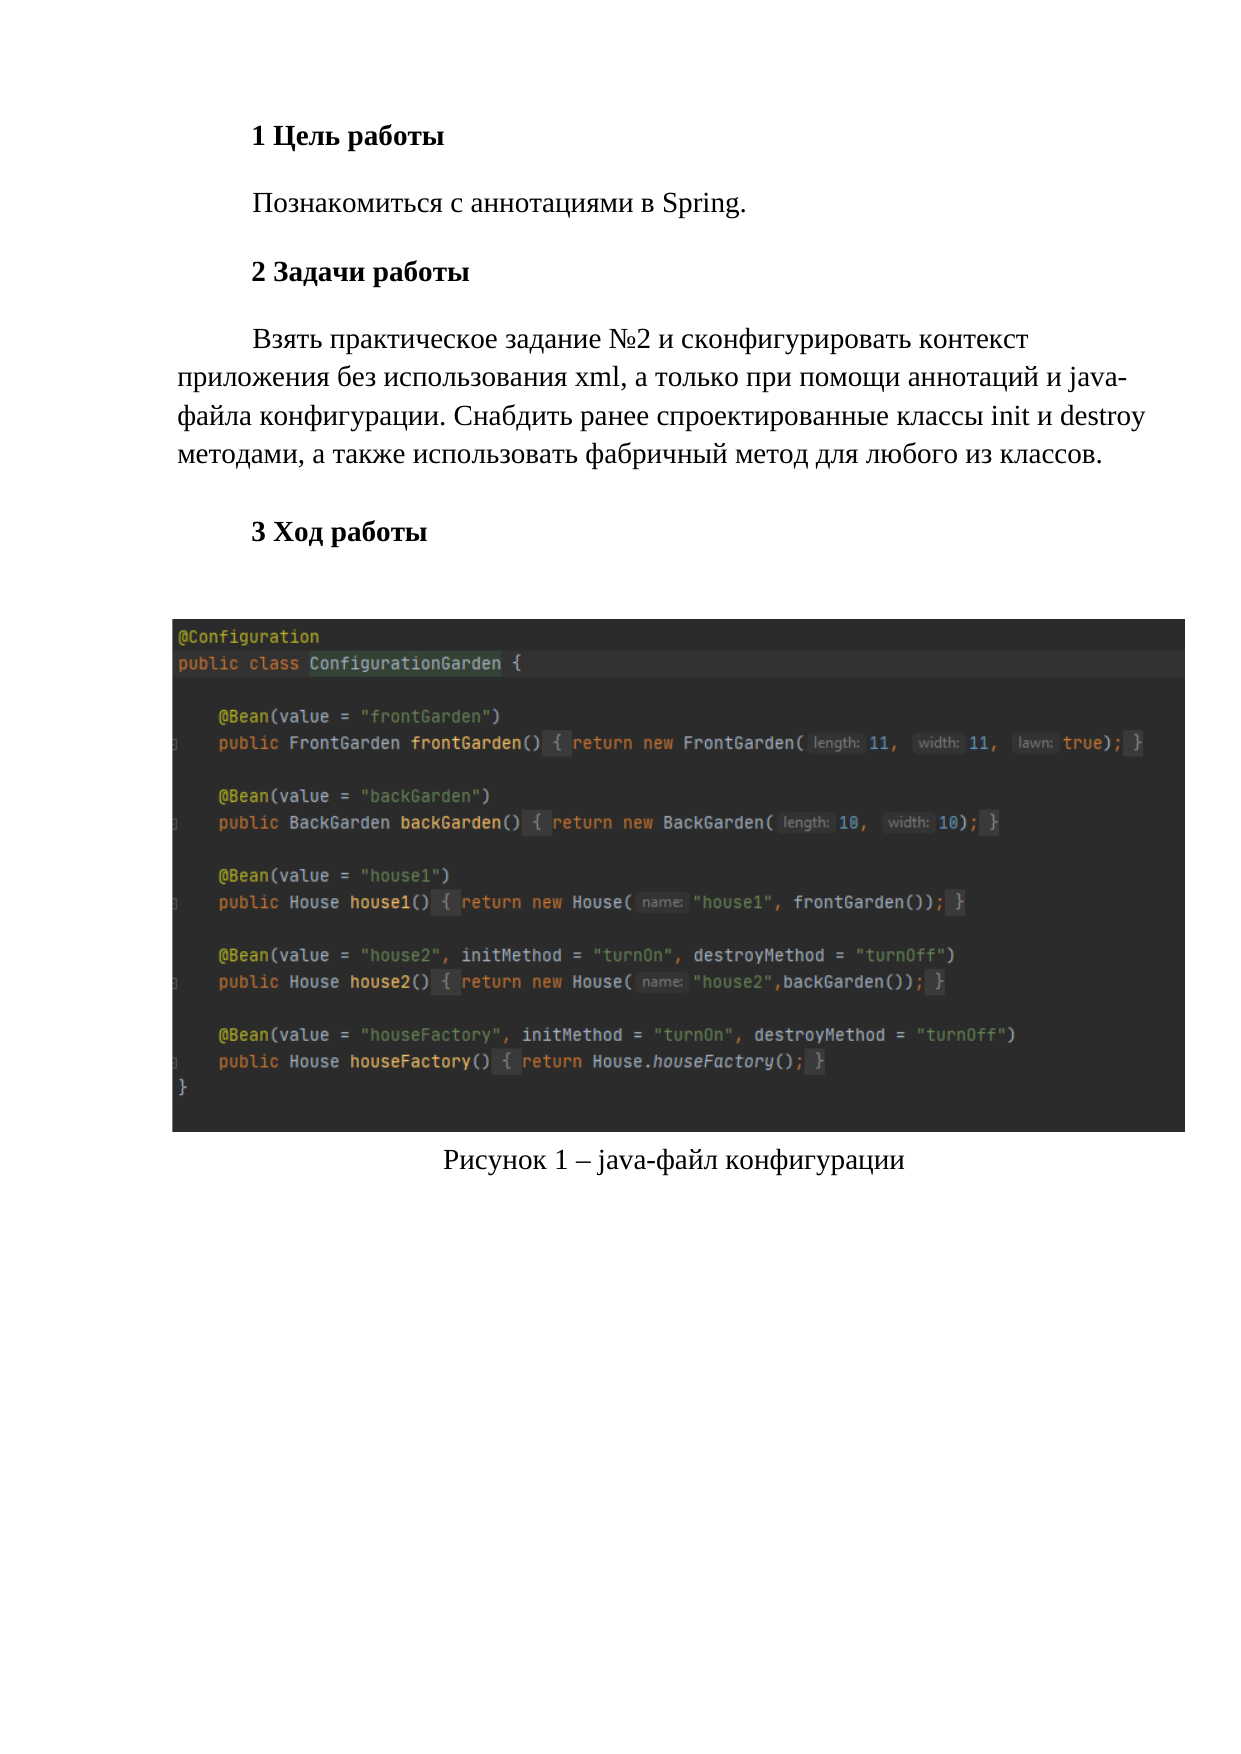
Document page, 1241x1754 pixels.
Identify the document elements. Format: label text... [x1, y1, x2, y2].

picture [172, 619, 1185, 1132]
subtitle Ход работы [177, 514, 1180, 547]
subtitle Цель работы [177, 118, 1180, 152]
subtitle Задачи работы [177, 254, 1180, 287]
text Взять практическое задание №2 и сконфигурировать контекст приложения без использования xml, а только при помощи аннотаций и java-файла конфигурации. Снабдить ранее спроектированные классы init и destroy методами, а также использовать фабричный метод для любого из классов. [177, 321, 1180, 470]
text Познакомиться с аннотациями в Spring. [177, 185, 1180, 219]
list Рисунок 1 – java-файл конфигурации [168, 619, 1180, 1175]
